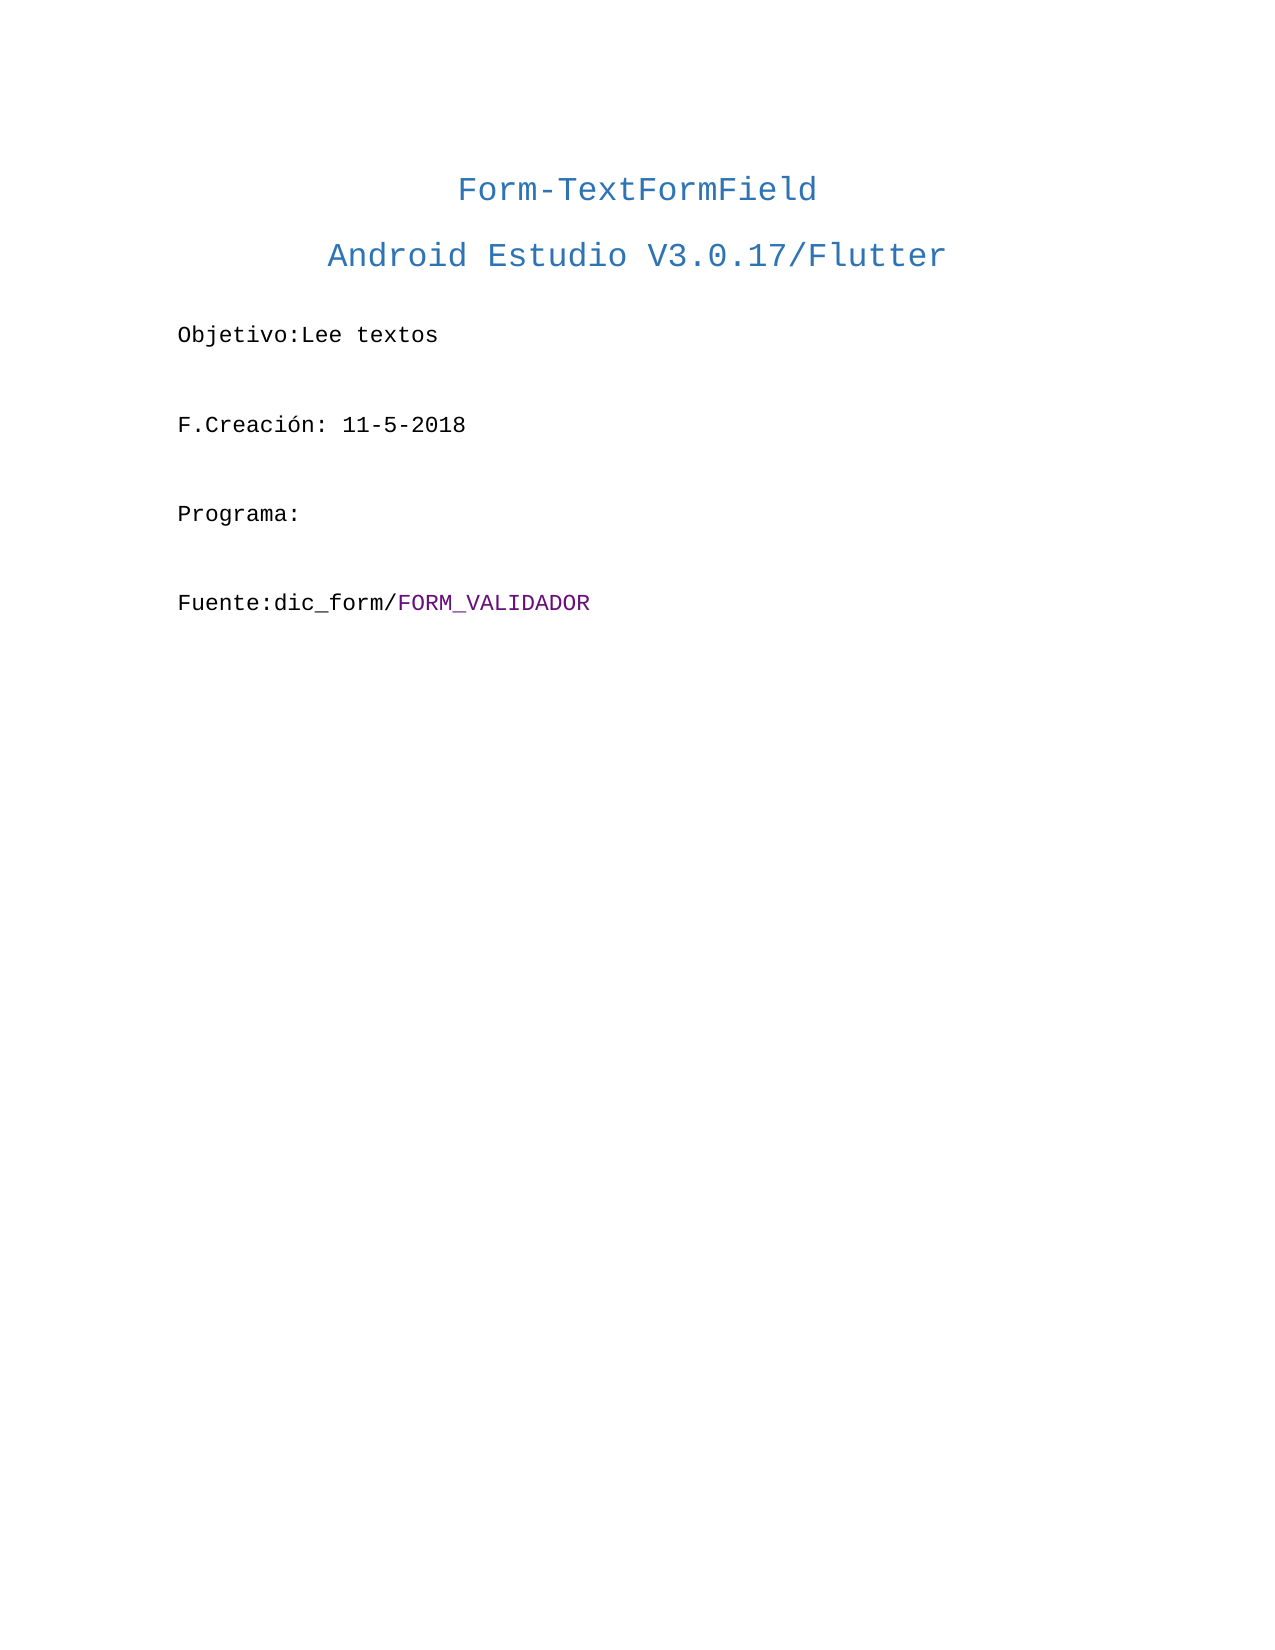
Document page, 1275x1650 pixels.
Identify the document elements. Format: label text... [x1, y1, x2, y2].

text Fuente:dic_form/FORM_VALIDADOR [177, 591, 1098, 617]
subtitle Android Estudio V3.0.17/Flutter [177, 238, 1098, 276]
text F.Creación: 11-5-2018 [177, 413, 1098, 439]
subtitle Form-TextFormField [177, 173, 1098, 210]
text Programa: [177, 502, 1098, 528]
text Objetivo:Lee textos [177, 324, 1098, 350]
